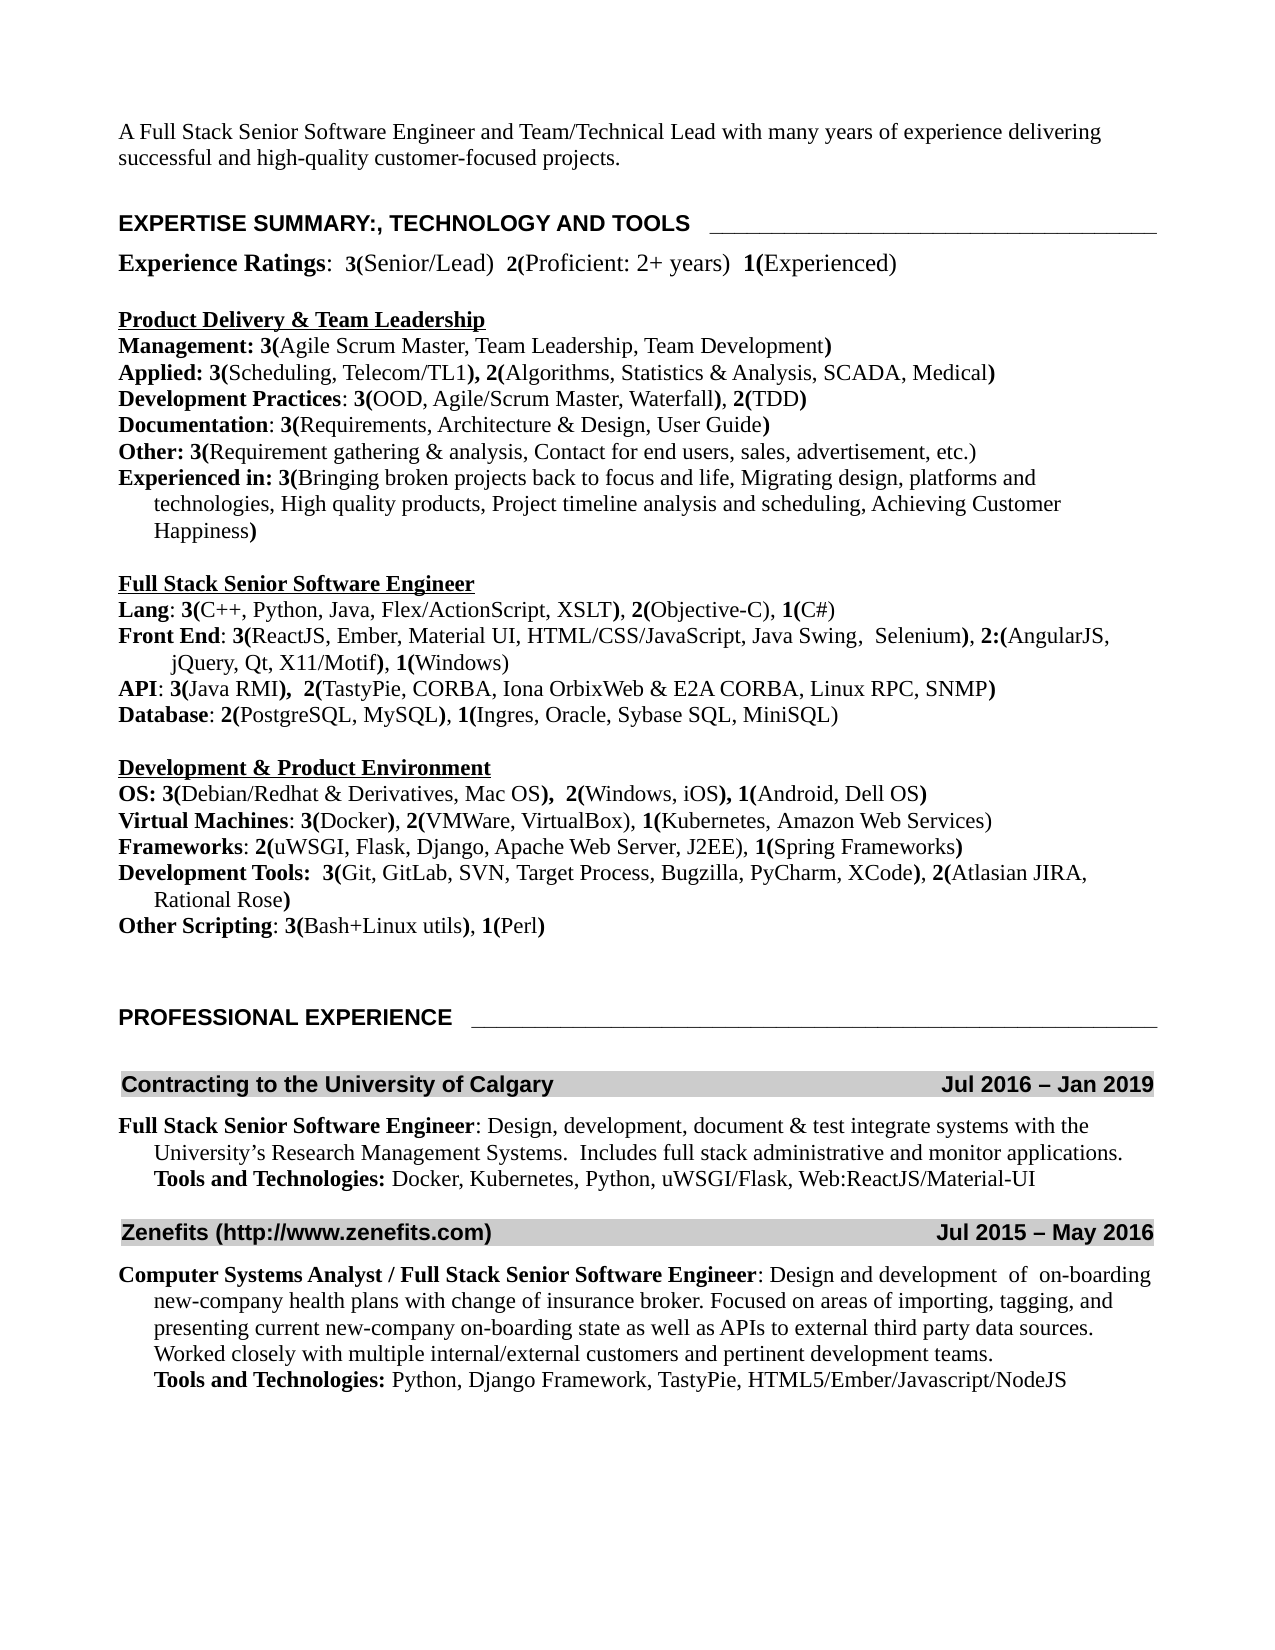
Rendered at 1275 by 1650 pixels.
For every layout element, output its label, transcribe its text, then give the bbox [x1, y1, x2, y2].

text A Full Stack Senior Software Engineer and Team/Technical Lead with many years of experience delivering successful and high-quality customer-focused projects. [118, 118, 1157, 171]
text PROFESSIONAL EXPERIENCE [118, 1004, 1157, 1030]
text Database: 2(PostgreSQL, MySQL), 1(Ingres, Oracle, Sybase SQL, MiniSQL) [118, 701, 1157, 728]
text Contracting to the University of Calgary Jul 2016 – Jan 2019 [118, 1068, 1157, 1100]
text Lang: 3(C++, Python, Java, Flex/ActionScript, XSLT), 2(Objective-C), 1(C#) [118, 596, 1157, 622]
list Full Stack Senior Software Engineer [118, 569, 1157, 596]
text Documentation: 3(Requirements, Architecture & Design, User Guide) [118, 411, 1157, 438]
text OS: 3(Debian/Redhat & Derivatives, Mac OS), 2(Windows, iOS), 1(Android, Dell OS) [118, 780, 1157, 807]
text Computer Systems Analyst / Full Stack Senior Software Engineer: Design and development of on-boarding new-company health plans with change of insurance broker. Focused on areas of importing, tagging, and presenting current new-company on-boarding state as well as APIs to external third party data sources. Worked closely with multiple internal/external customers and pertinent development teams. Tools and Technologies: Python, Django Framework, TastyPie, HTML5/Ember/Javascript/NodeJS [118, 1261, 1157, 1393]
text Other Scripting: 3(Bash+Linux utils), 1(Perl) [118, 912, 1157, 938]
text Front End: 3(ReactJS, Ember, Material UI, HTML/CSS/JavaScript, Java Swing, Selenium), 2:(AngularJS, jQuery, Qt, X11/Motif), 1(Windows) [118, 622, 1157, 675]
list Product Delivery & Team Leadership [118, 306, 1157, 332]
text Development Tools: 3(Git, GitLab, SVN, Target Process, Bugzilla, PyCharm, XCode), 2(Atlasian JIRA, Rational Rose) [118, 859, 1157, 912]
text Full Stack Senior Software Engineer: Design, development, document & test integrate systems with the University’s Research Management Systems. Includes full stack administrative and monitor applications. Tools and Technologies: Docker, Kubernetes, Python, uWSGI/Flask, Web:ReactJS/Material-UI [118, 1112, 1157, 1191]
text Experience Ratings: 3(Senior/Lead) 2(Proficient: 2+ years) 1(Experienced) [118, 248, 1157, 277]
text Virtual Machines: 3(Docker), 2(VMWare, VirtualBox), 1(Kubernetes, Amazon Web Services) [118, 807, 1157, 833]
text EXPERTISE SUMMARY:, TECHNOLOGY AND TOOLS [118, 210, 1157, 236]
list Development & Product Environment [118, 754, 1157, 780]
text Management: 3(Agile Scrum Master, Team Leadership, Team Development) [118, 332, 1157, 359]
text API: 3(Java RMI), 2(TastyPie, CORBA, Iona OrbixWeb & E2A CORBA, Linux RPC, SNMP) [118, 675, 1157, 701]
text Other: 3(Requirement gathering & analysis, Contact for end users, sales, advertisement, etc.) [118, 438, 1157, 464]
text Frameworks: 2(uWSGI, Flask, Django, Apache Web Server, J2EE), 1(Spring Frameworks) [118, 833, 1157, 859]
text Applied: 3(Scheduling, Telecom/TL1), 2(Algorithms, Statistics & Analysis, SCADA, Medical) [118, 359, 1157, 385]
text Development Practices: 3(OOD, Agile/Scrum Master, Waterfall), 2(TDD) [118, 385, 1157, 411]
text Zenefits (http://www.zenefits.com) Jul 2015 – May 2016 [118, 1216, 1157, 1248]
text Experienced in: 3(Bringing broken projects back to focus and life, Migrating design, platforms and technologies, High quality products, Project timeline analysis and scheduling, Achieving Customer Happiness) [118, 464, 1157, 543]
